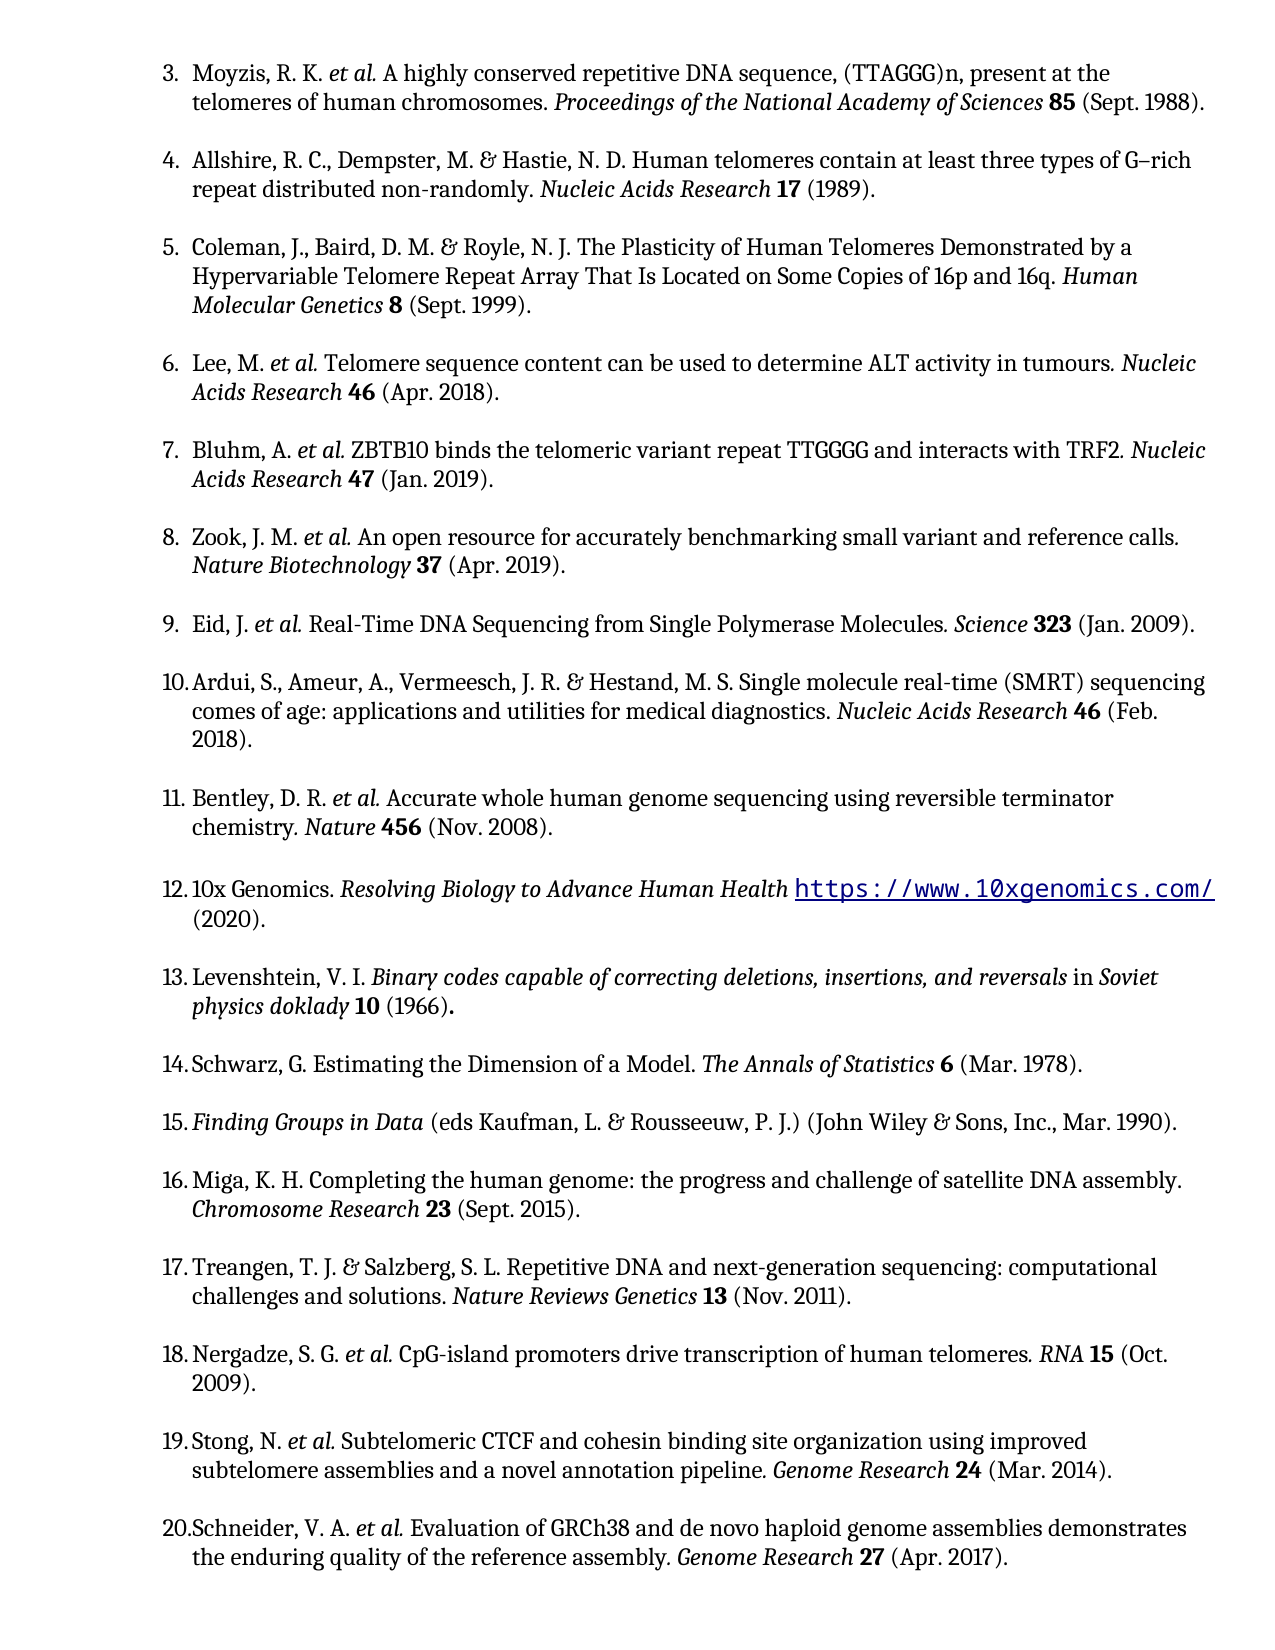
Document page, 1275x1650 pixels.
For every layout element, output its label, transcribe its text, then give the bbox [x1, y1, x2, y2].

list Levenshtein, V. I. Binary codes capable of correcting deletions, insertions, and reversals in Soviet physics doklady 10 (1966). [162, 963, 1216, 1020]
list Lee, M. et al. Telomere sequence content can be used to determine ALT activity in tumours. Nucleic Acids Research 46 (Apr. 2018). [162, 349, 1216, 406]
list Eid, J. et al. Real-Time DNA Sequencing from Single Polymerase Molecules. Science 323 (Jan. 2009). [162, 610, 1216, 638]
list Coleman, J., Baird, D. M. & Royle, N. J. The Plasticity of Human Telomeres Demonstrated by a Hypervariable Telomere Repeat Array That Is Located on Some Copies of 16p and 16q. Human Molecular Genetics 8 (Sept. 1999). [162, 233, 1216, 319]
list Miga, K. H. Completing the human genome: the progress and challenge of satellite DNA assembly. Chromosome Research 23 (Sept. 2015). [162, 1166, 1216, 1224]
list Stong, N. et al. Subtelomeric CTCF and cohesin binding site organization using improved subtelomere assemblies and a novel annotation pipeline. Genome Research 24 (Mar. 2014). [162, 1427, 1216, 1485]
list Schneider, V. A. et al. Evaluation of GRCh38 and de novo haploid genome assemblies demonstrates the enduring quality of the reference assembly. Genome Research 27 (Apr. 2017). [162, 1514, 1216, 1572]
list Allshire, R. C., Dempster, M. & Hastie, N. D. Human telomeres contain at least three types of G–rich repeat distributed non-randomly. Nucleic Acids Research 17 (1989). [162, 146, 1216, 203]
list Nergadze, S. G. et al. CpG-island promoters drive transcription of human telomeres. RNA 15 (Oct. 2009). [162, 1340, 1216, 1398]
list Ardui, S., Ameur, A., Vermeesch, J. R. & Hestand, M. S. Single molecule real-time (SMRT) sequencing comes of age: applications and utilities for medical diagnostics. Nucleic Acids Research 46 (Feb. 2018). [162, 668, 1216, 754]
list Treangen, T. J. & Salzberg, S. L. Repetitive DNA and next-generation sequencing: computational challenges and solutions. Nature Reviews Genetics 13 (Nov. 2011). [162, 1253, 1216, 1311]
list Zook, J. M. et al. An open resource for accurately benchmarking small variant and reference calls. Nature Biotechnology 37 (Apr. 2019). [162, 523, 1216, 580]
list Moyzis, R. K. et al. A highly conserved repetitive DNA sequence, (TTAGGG)n, present at the telomeres of human chromosomes. Proceedings of the National Academy of Sciences 85 (Sept. 1988). [162, 59, 1216, 117]
list Bentley, D. R. et al. Accurate whole human genome sequencing using reversible terminator chemistry. Nature 456 (Nov. 2008). [162, 784, 1216, 841]
list Bluhm, A. et al. ZBTB10 binds the telomeric variant repeat TTGGGG and interacts with TRF2. Nucleic Acids Research 47 (Jan. 2019). [162, 436, 1216, 493]
list 10x Genomics. Resolving Biology to Advance Human Health https://www.10xgenomics.com/ (2020). [162, 871, 1216, 933]
list Schwarz, G. Estimating the Dimension of a Model. The Annals of Statistics 6 (Mar. 1978). [162, 1050, 1216, 1079]
list Finding Groups in Data (eds Kaufman, L. & Rousseeuw, P. J.) (John Wiley & Sons, Inc., Mar. 1990). [162, 1108, 1216, 1137]
